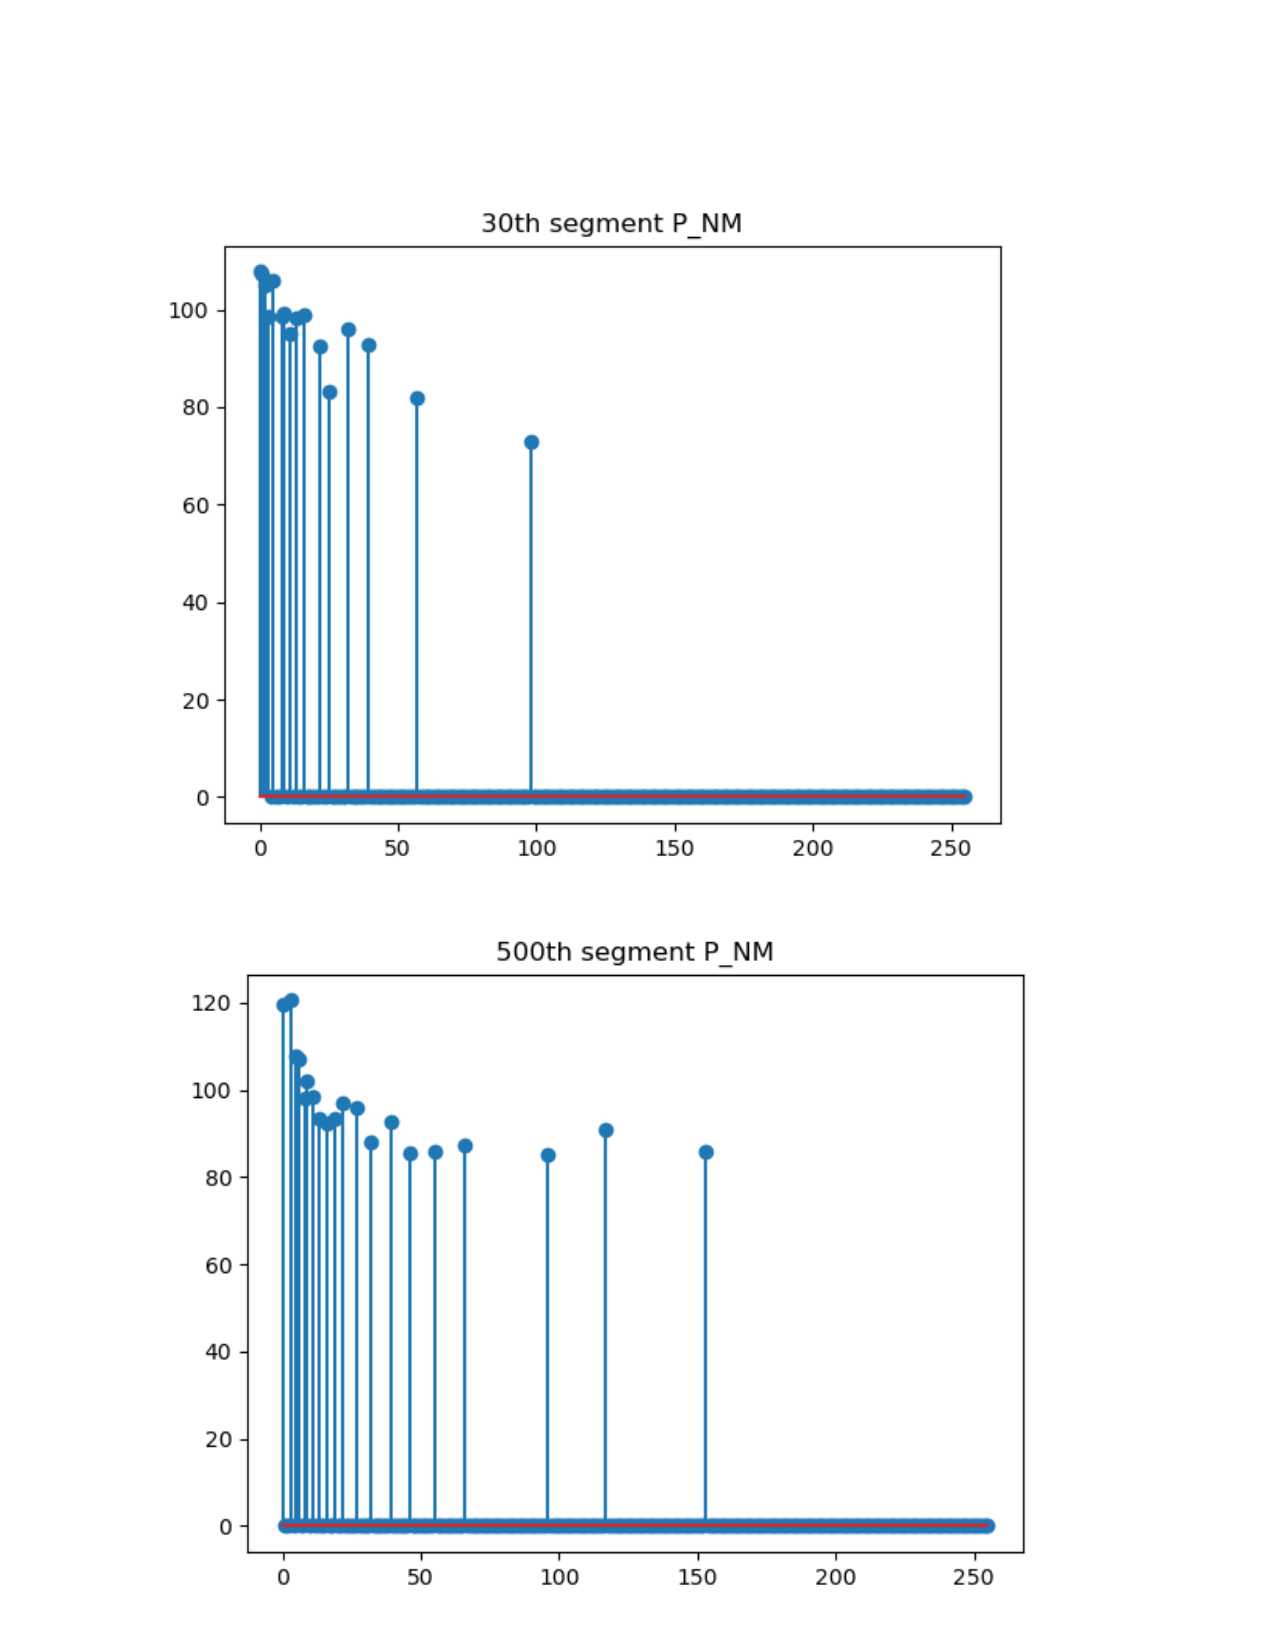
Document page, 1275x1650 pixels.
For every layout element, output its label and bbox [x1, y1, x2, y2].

picture [137, 187, 1060, 892]
picture [163, 914, 1053, 1621]
